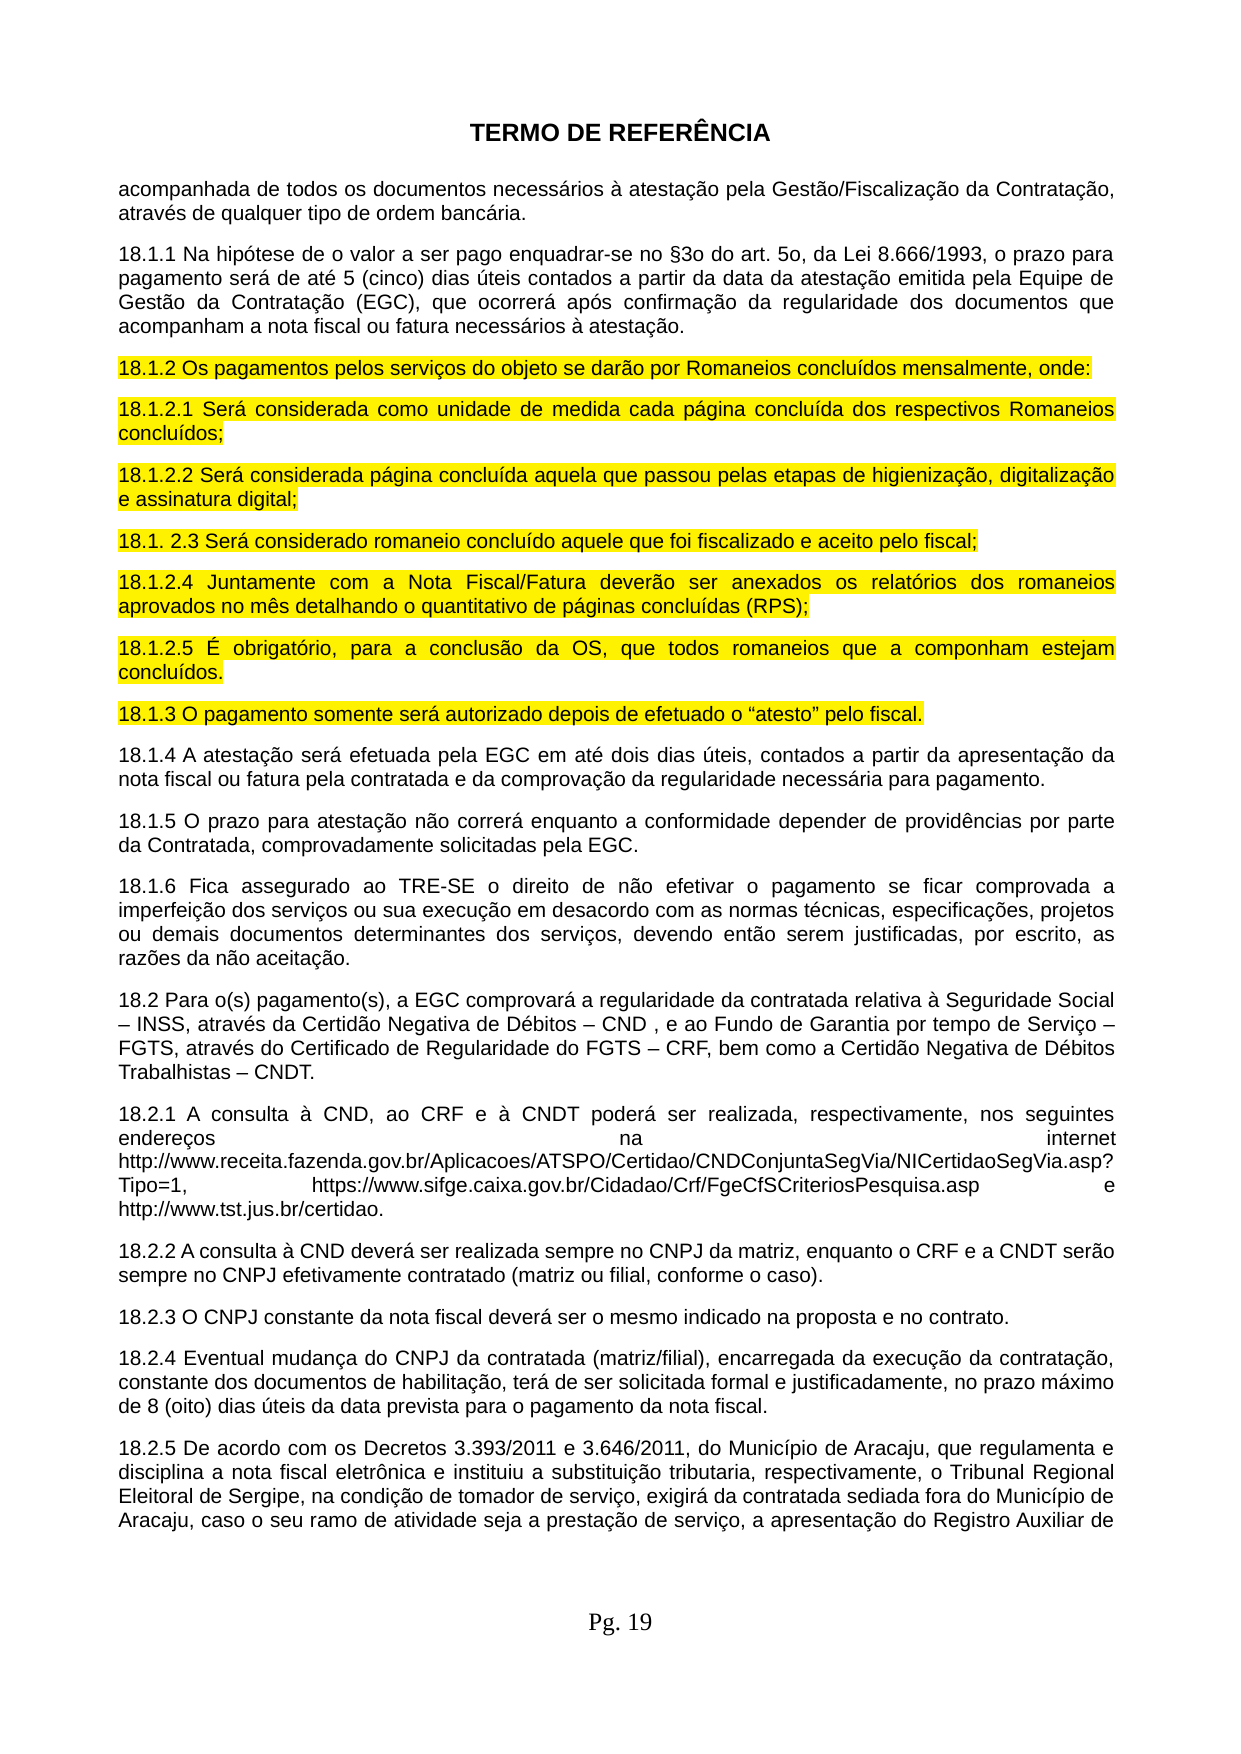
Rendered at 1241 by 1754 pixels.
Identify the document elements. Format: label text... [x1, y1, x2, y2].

text 18.2.2 A consulta à CND deverá ser realizada sempre no CNPJ da matriz, enquanto o CRF e a CNDT serão sempre no CNPJ efetivamente contratado (matriz ou filial, conforme o caso). [118, 1239, 1116, 1287]
text 18.1.4 A atestação será efetuada pela EGC em até dois dias úteis, contados a partir da apresentação da nota fiscal ou fatura pela contratada e da comprovação da regularidade necessária para pagamento. [118, 743, 1116, 791]
text 18.1. 2.3 Será considerado romaneio concluído aquele que foi fiscalizado e aceito pelo fiscal; [118, 528, 1116, 552]
text 18.2.5 De acordo com os Decretos 3.393/2011 e 3.646/2011, do Município de Aracaju, que regulamenta e disciplina a nota fiscal eletrônica e instituiu a substituição tributaria, respectivamente, o Tribunal Regional Eleitoral de Sergipe, na condição de tomador de serviço, exigirá da contratada sediada fora do Município de Aracaju, caso o seu ramo de atividade seja a prestação de serviço, a apresentação do Registro Auxiliar de [118, 1436, 1116, 1532]
text 18.1.2.2 Será considerada página concluída aquela que passou pelas etapas de higienização, digitalização e assinatura digital; [118, 463, 1116, 511]
text 18.2.4 Eventual mudança do CNPJ da contratada (matriz/filial), encarregada da execução da contratação, constante dos documentos de habilitação, terá de ser solicitada formal e justificadamente, no prazo máximo de 8 (oito) dias úteis da data prevista para o pagamento da nota fiscal. [118, 1346, 1116, 1418]
text 18.2.1 A consulta à CND, ao CRF e à CNDT poderá ser realizada, respectivamente, nos seguintes endereços na internet http://www.receita.fazenda.gov.br/Aplicacoes/ATSPO/Certidao/CNDConjuntaSegVia/NICertidaoSegVia.asp?Tipo=1, https://www.sifge.caixa.gov.br/Cidadao/Crf/FgeCfSCriteriosPesquisa.asp e http://www.tst.jus.br/certidao. [118, 1101, 1116, 1221]
text 18.1.2.5 É obrigatório, para a conclusão da OS, que todos romaneios que a componham estejam concluídos. [118, 636, 1116, 684]
text 18.2 Para o(s) pagamento(s), a EGC comprovará a regularidade da contratada relativa à Seguridade Social – INSS, através da Certidão Negativa de Débitos – CND , e ao Fundo de Garantia por tempo de Serviço – FGTS, através do Certificado de Regularidade do FGTS – CRF, bem como a Certidão Negativa de Débitos Trabalhistas – CNDT. [118, 988, 1116, 1084]
text 18.1.2.1 Será considerada como unidade de medida cada página concluída dos respectivos Romaneios concluídos; [118, 397, 1116, 445]
text 18.1.5 O prazo para atestação não correrá enquanto a conformidade depender de providências por parte da Contratada, comprovadamente solicitadas pela EGC. [118, 809, 1116, 857]
text 18.1.2 Os pagamentos pelos serviços do objeto se darão por Romaneios concluídos mensalmente, onde: [118, 356, 1116, 379]
text 18.1.2.4 Juntamente com a Nota Fiscal/Fatura deverão ser anexados os relatórios dos romaneios aprovados no mês detalhando o quantitativo de páginas concluídas (RPS); [118, 570, 1116, 618]
text 18.1.6 Fica assegurado ao TRE-SE o direito de não efetivar o pagamento se ficar comprovada a imperfeição dos serviços ou sua execução em desacordo com as normas técnicas, especificações, projetos ou demais documentos determinantes dos serviços, devendo então serem justificadas, por escrito, as razões da não aceitação. [118, 874, 1116, 970]
text 18.1.1 Na hipótese de o valor a ser pago enquadrar-se no §3o do art. 5o, da Lei 8.666/1993, o prazo para pagamento será de até 5 (cinco) dias úteis contados a partir da data da atestação emitida pela Equipe de Gestão da Contratação (EGC), que ocorrerá após confirmação da regularidade dos documentos que acompanham a nota fiscal ou fatura necessários à atestação. [118, 242, 1116, 338]
text acompanhada de todos os documentos necessários à atestação pela Gestão/Fiscalização da Contratação, através de qualquer tipo de ordem bancária. [118, 176, 1116, 224]
text 18.1.3 O pagamento somente será autorizado depois de efetuado o “atesto” pelo fiscal. [118, 701, 1116, 725]
text 18.2.3 O CNPJ constante da nota fiscal deverá ser o mesmo indicado na proposta e no contrato. [118, 1304, 1116, 1328]
